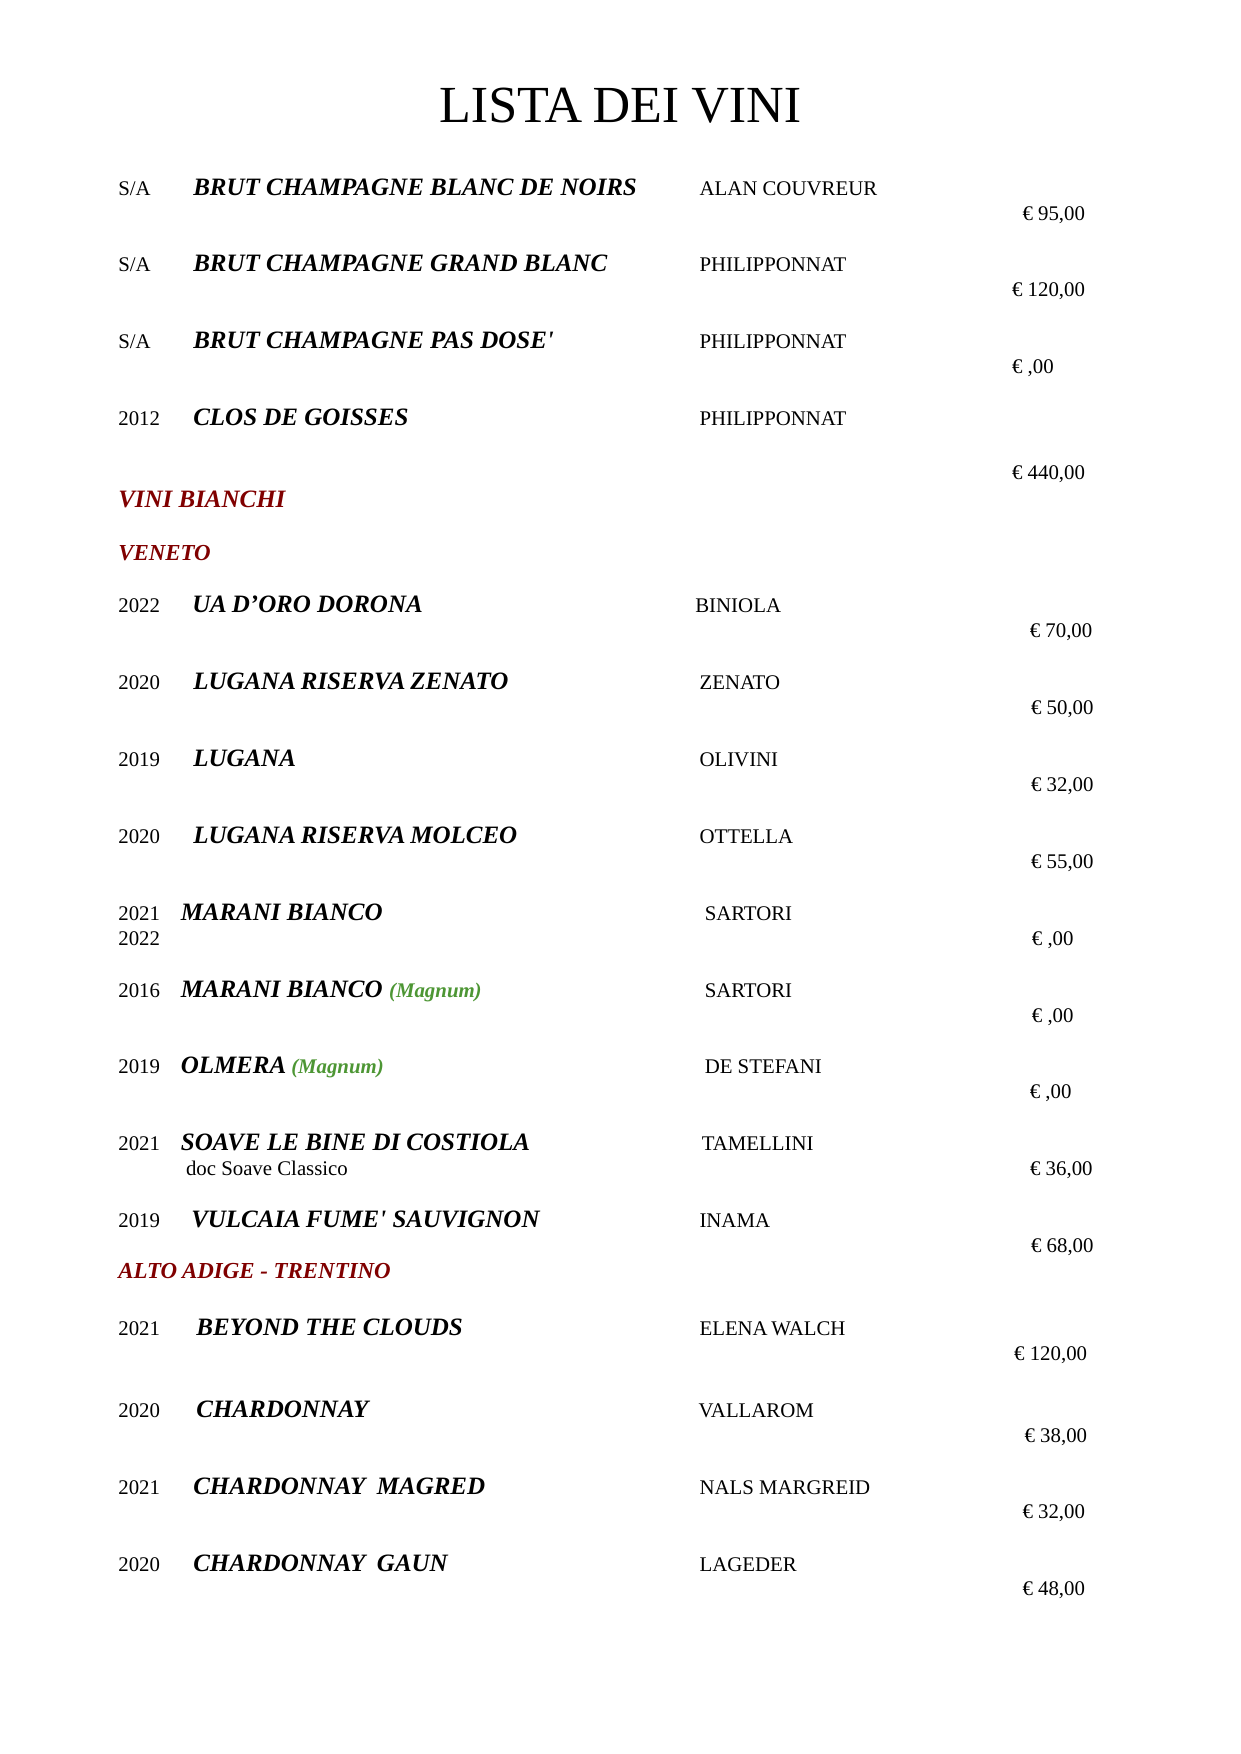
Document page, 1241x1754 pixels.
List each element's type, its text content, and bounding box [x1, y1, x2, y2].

text S/A BRUT CHAMPAGNE BLANC DE NOIRS ALAN COUVREUR [118, 172, 1122, 200]
text 2019 LUGANA OLIVINI [118, 743, 1122, 772]
text € 70,00 [118, 618, 1122, 642]
text 2020 CHARDONNAY GAUN LAGEDER [118, 1548, 1122, 1576]
text € ,00 [118, 1079, 1122, 1103]
text doc Soave Classico € 36,00 [118, 1156, 1122, 1180]
text 2021 BEYOND THE CLOUDS ELENA WALCH [118, 1312, 1122, 1341]
text VINI BIANCHI [118, 484, 1122, 513]
text VENETO [118, 539, 1122, 565]
text 2016 MARANI BIANCO (Magnum) SARTORI [118, 974, 1122, 1002]
text € 120,00 [118, 1341, 1122, 1365]
text 2020 LUGANA RISERVA MOLCEO OTTELLA [118, 820, 1122, 849]
text € 32,00 [118, 1499, 1122, 1523]
text 2012 CLOS DE GOISSES PHILIPPONNAT [118, 402, 1122, 431]
text 2021 SOAVE LE BINE DI COSTIOLA TAMELLINI [118, 1127, 1122, 1156]
text € 38,00 [118, 1423, 1122, 1447]
text ALTO ADIGE - TRENTINO [118, 1257, 1122, 1283]
text € 440,00 [118, 460, 1122, 484]
text € 95,00 [118, 200, 1122, 224]
text € 55,00 [118, 849, 1122, 873]
text S/A BRUT CHAMPAGNE GRAND BLANC PHILIPPONNAT [118, 248, 1122, 277]
text 2021 MARANI BIANCO SARTORI [118, 897, 1122, 926]
text € 68,00 [118, 1233, 1122, 1257]
text 2020 CHARDONNAY VALLAROM [118, 1394, 1122, 1423]
text 2019 OLMERA (Magnum) DE STEFANI [118, 1051, 1122, 1079]
text € ,00 [118, 354, 1122, 378]
text 2020 LUGANA RISERVA ZENATO ZENATO [118, 666, 1122, 695]
text 2019 VULCAIA FUME' SAUVIGNON INAMA [118, 1204, 1122, 1233]
text 2022 € ,00 [118, 926, 1122, 950]
text 2021 CHARDONNAY MAGRED NALS MARGREID [118, 1471, 1122, 1499]
text € 32,00 [118, 772, 1122, 796]
text € ,00 [118, 1002, 1122, 1027]
text € 48,00 [118, 1576, 1122, 1600]
text € 120,00 [118, 277, 1122, 301]
text S/A BRUT CHAMPAGNE PAS DOSE' PHILIPPONNAT [118, 325, 1122, 354]
text € 50,00 [118, 695, 1122, 719]
text 2022 UA D’ORO DORONA BINIOLA [118, 589, 1122, 618]
